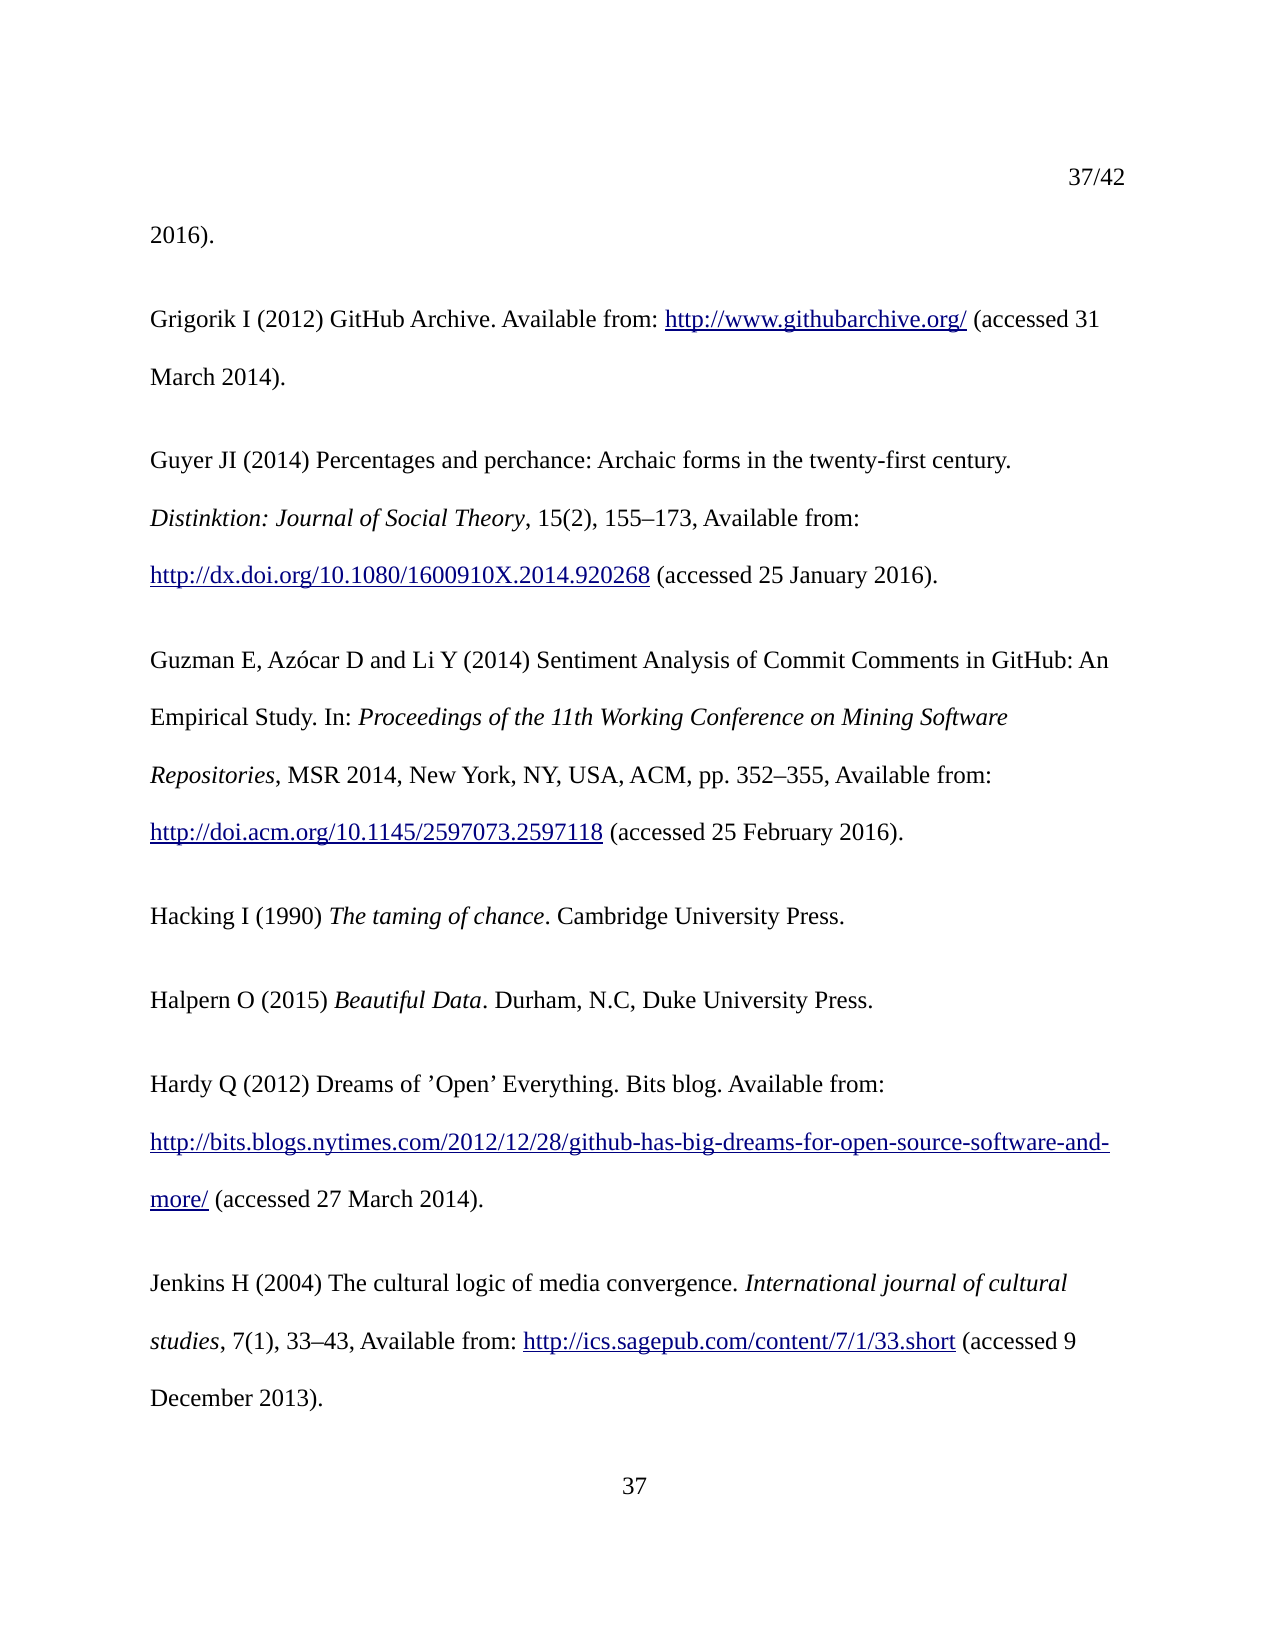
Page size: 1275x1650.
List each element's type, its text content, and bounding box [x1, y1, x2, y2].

text Guzman E, Azócar D and Li Y (2014) Sentiment Analysis of Commit Comments in GitHub: An Empirical Study. In: Proceedings of the 11th Working Conference on Mining Software Repositories, MSR 2014, New York, NY, USA, ACM, pp. 352–355, Available from: http://doi.acm.org/10.1145/2597073.2597118 (accessed 25 February 2016). [150, 645, 1125, 846]
text Grigorik I (2012) GitHub Archive. Available from: http://www.githubarchive.org/ (accessed 31 March 2014). [150, 304, 1125, 390]
text Halpern O (2015) Beautiful Data. Durham, N.C, Duke University Press. [150, 985, 1125, 1014]
text Guyer JI (2014) Percentages and perchance: Archaic forms in the twenty-first century. Distinktion: Journal of Social Theory, 15(2), 155–173, Available from: http://dx.doi.org/10.1080/1600910X.2014.920268 (accessed 25 January 2016). [150, 446, 1125, 589]
text Hacking I (1990) The taming of chance. Cambridge University Press. [150, 901, 1125, 930]
text Hardy Q (2012) Dreams of ’Open’ Everything. Bits blog. Available from: http://bits.blogs.nytimes.com/2012/12/28/github-has-big-dreams-for-open-source-software-and-more/ (accessed 27 March 2014). [150, 1069, 1125, 1213]
text 2016). [150, 220, 1125, 249]
text Jenkins H (2004) The cultural logic of media convergence. International journal of cultural studies, 7(1), 33–43, Available from: http://ics.sagepub.com/content/7/1/33.short (accessed 9 December 2013). [150, 1268, 1125, 1412]
